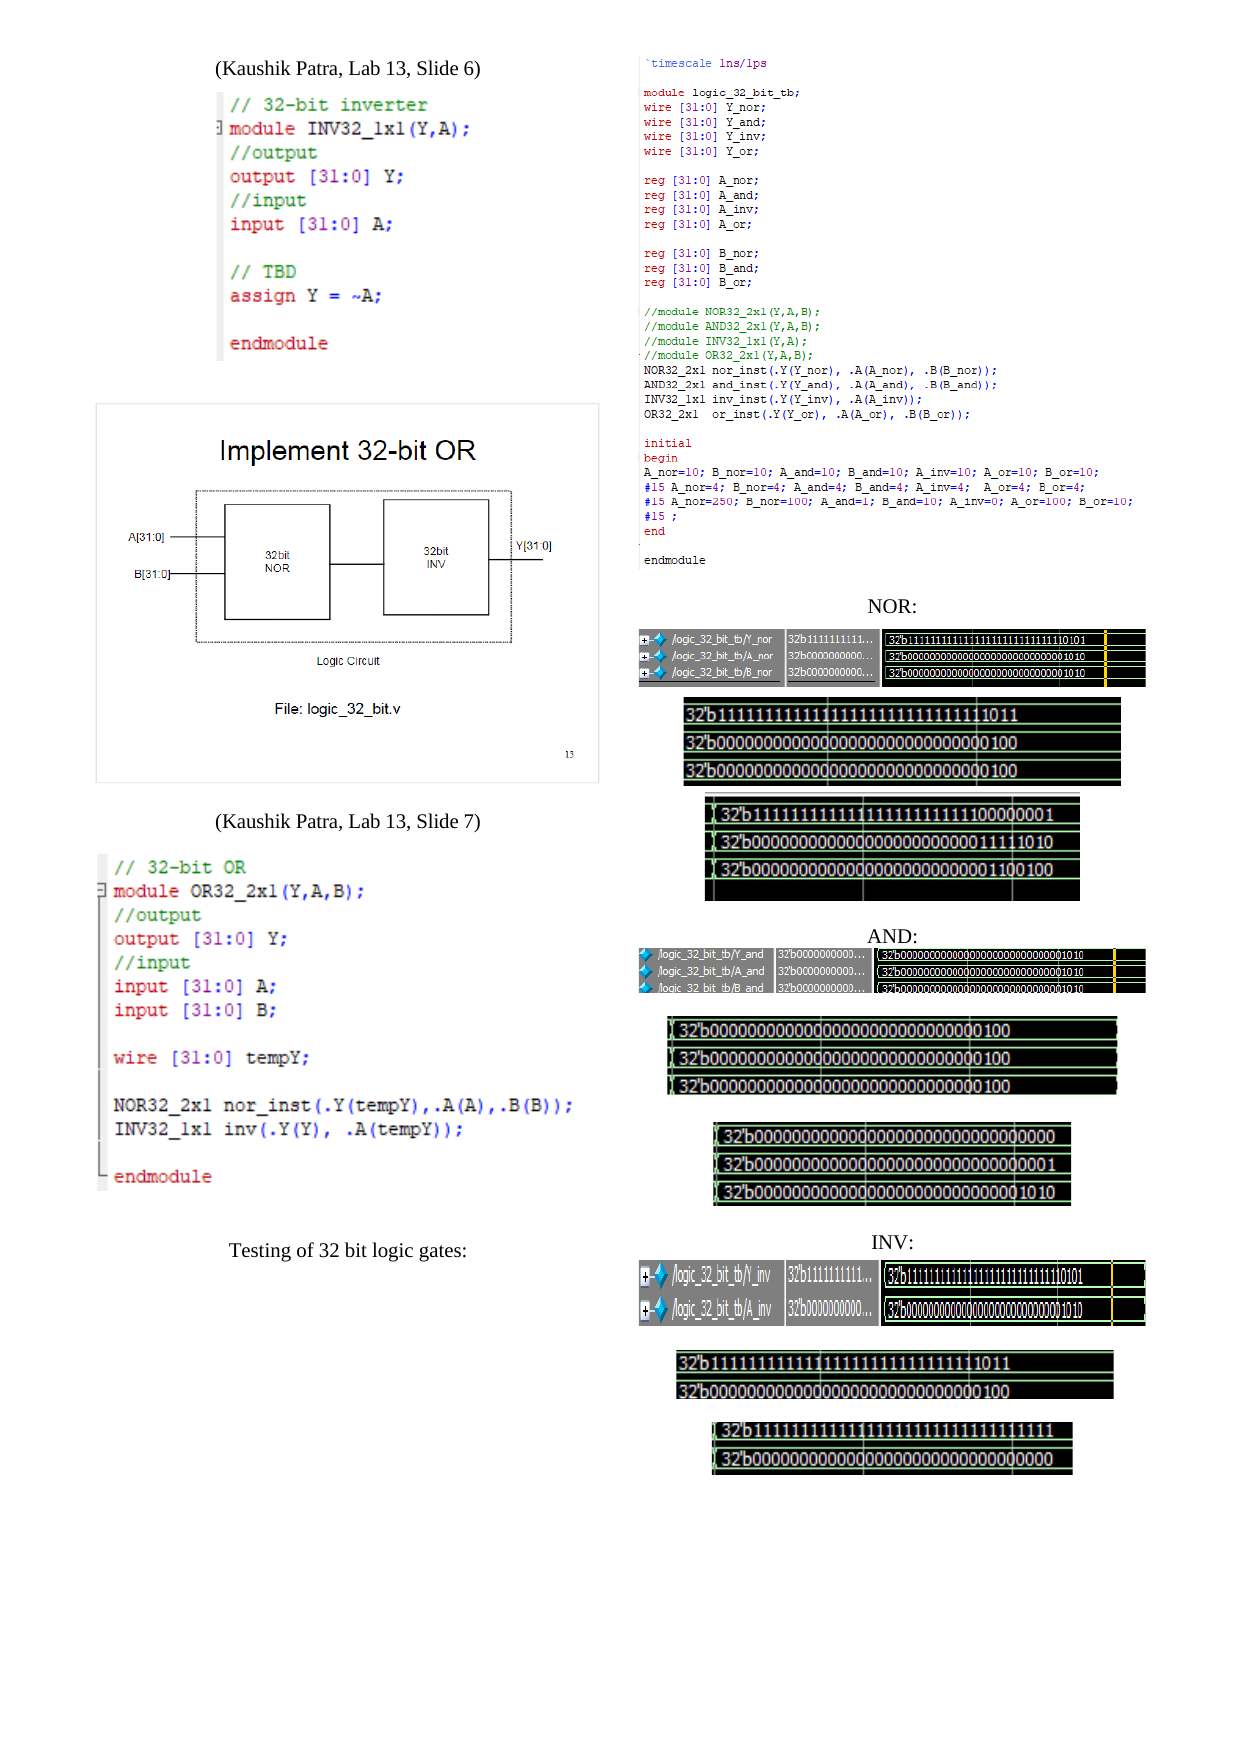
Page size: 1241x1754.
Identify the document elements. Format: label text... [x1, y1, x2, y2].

text Testing of 32 bit logic gates: [94, 1238, 601, 1262]
text AND: [639, 924, 1146, 948]
text (Kaushik Patra, Lab 13, Slide 7) [94, 809, 601, 833]
text NOR: [639, 594, 1146, 618]
text INV: [639, 1230, 1146, 1254]
text (Kaushik Patra, Lab 13, Slide 6) [94, 56, 601, 80]
